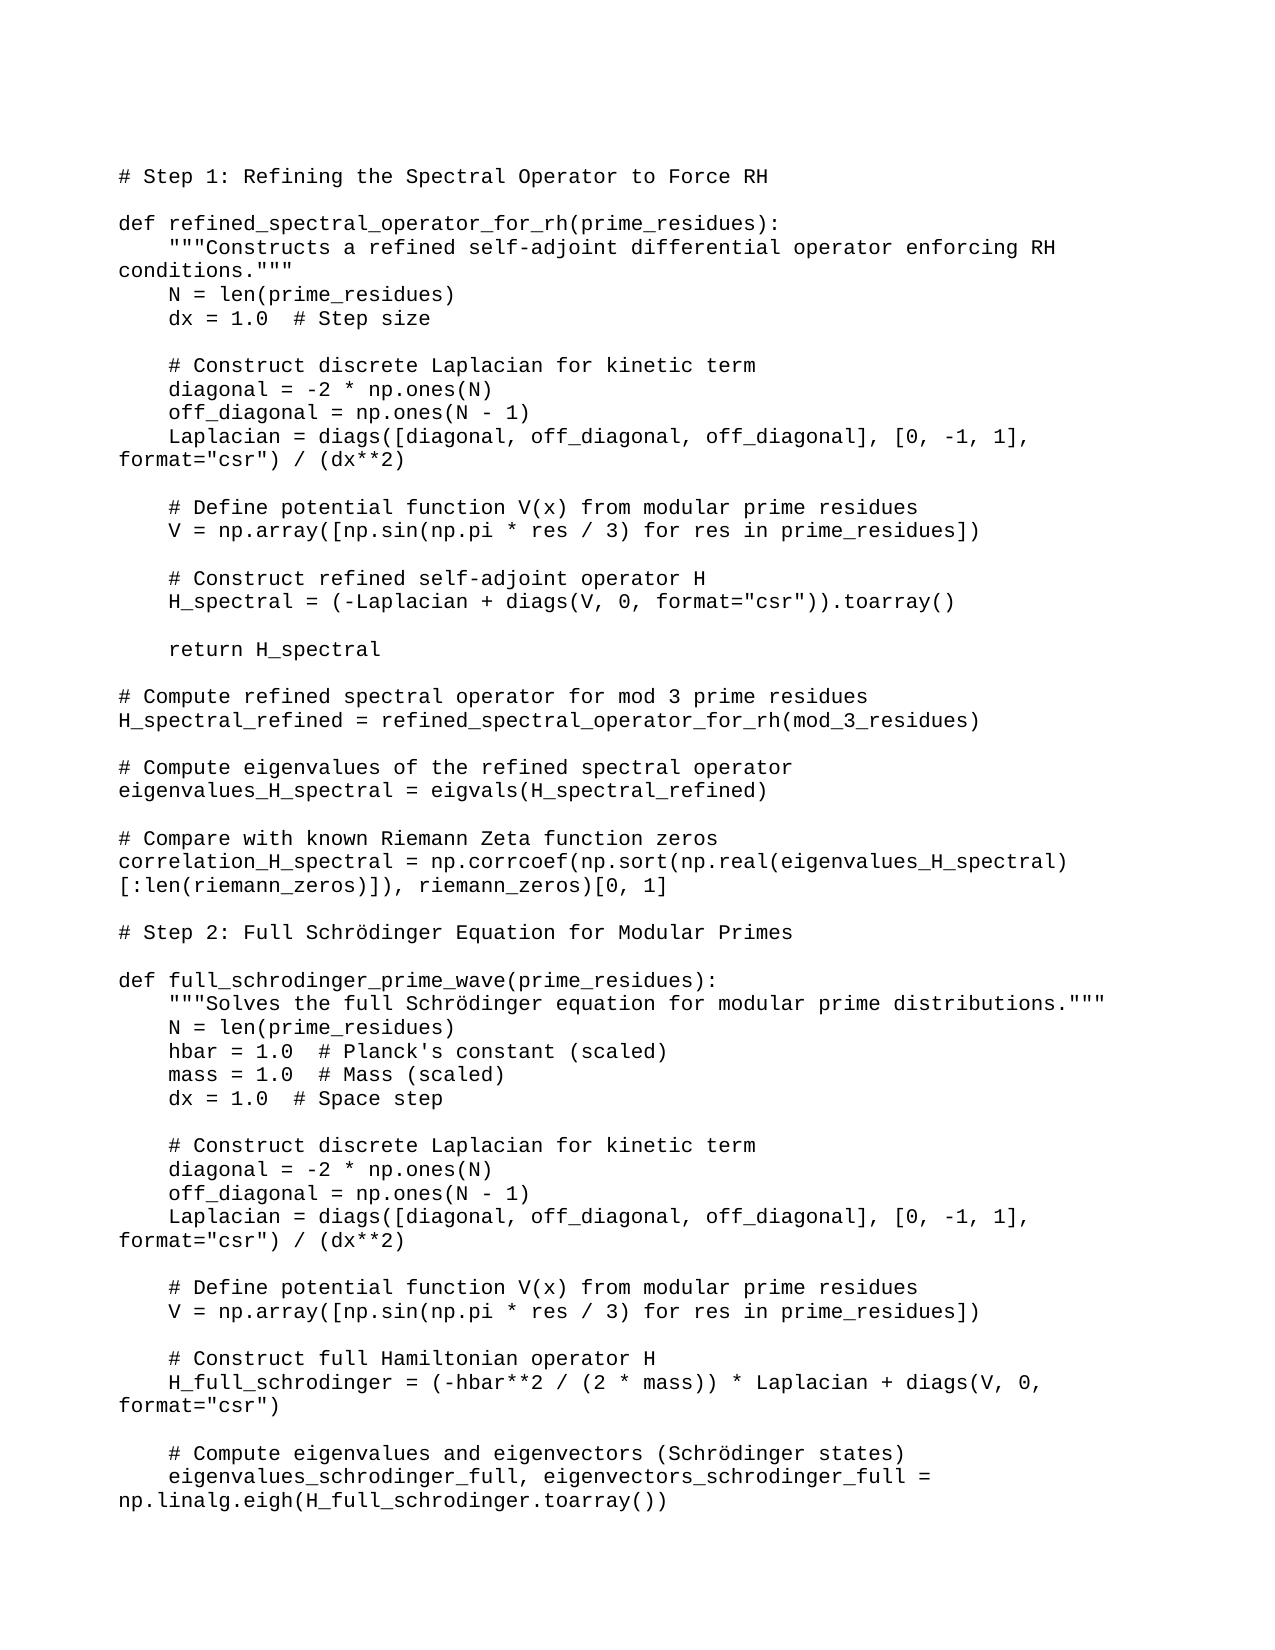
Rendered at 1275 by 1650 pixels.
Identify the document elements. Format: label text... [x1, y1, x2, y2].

text # Define potential function V(x) from modular prime residues [118, 1277, 1157, 1301]
text # Construct refined self-adjoint operator H [118, 568, 1157, 591]
text Laplacian = diags([diagonal, off_diagonal, off_diagonal], [0, -1, 1], format="csr") / (dx**2) [118, 1206, 1157, 1253]
text off_diagonal = np.ones(N - 1) [118, 402, 1157, 426]
text # Define potential function V(x) from modular prime residues [118, 497, 1157, 520]
text mass = 1.0 # Mass (scaled) [118, 1064, 1157, 1088]
text correlation_H_spectral = np.corrcoef(np.sort(np.real(eigenvalues_H_spectral)[:len(riemann_zeros)]), riemann_zeros)[0, 1] [118, 851, 1157, 899]
text # Step 2: Full Schrödinger Equation for Modular Primes [118, 922, 1157, 946]
text eigenvalues_schrodinger_full, eigenvectors_schrodinger_full = np.linalg.eigh(H_full_schrodinger.toarray()) [118, 1466, 1157, 1513]
text # Compare with known Riemann Zeta function zeros [118, 828, 1157, 851]
text return H_spectral [118, 639, 1157, 662]
text # Construct full Hamiltonian operator H [118, 1348, 1157, 1372]
text eigenvalues_H_spectral = eigvals(H_spectral_refined) [118, 781, 1157, 804]
text V = np.array([np.sin(np.pi * res / 3) for res in prime_residues]) [118, 520, 1157, 544]
text diagonal = -2 * np.ones(N) [118, 378, 1157, 402]
text def refined_spectral_operator_for_rh(prime_residues): [118, 213, 1157, 237]
text # Compute eigenvalues of the refined spectral operator [118, 757, 1157, 781]
text """Constructs a refined self-adjoint differential operator enforcing RH conditions.""" [118, 237, 1157, 284]
text def full_schrodinger_prime_wave(prime_residues): [118, 970, 1157, 993]
text # Construct discrete Laplacian for kinetic term [118, 1135, 1157, 1159]
text hbar = 1.0 # Planck's constant (scaled) [118, 1041, 1157, 1064]
text H_spectral = (-Laplacian + diags(V, 0, format="csr")).toarray() [118, 591, 1157, 615]
text diagonal = -2 * np.ones(N) [118, 1159, 1157, 1182]
text H_spectral_refined = refined_spectral_operator_for_rh(mod_3_residues) [118, 709, 1157, 733]
text """Solves the full Schrödinger equation for modular prime distributions.""" [118, 993, 1157, 1017]
text H_full_schrodinger = (-hbar**2 / (2 * mass)) * Laplacian + diags(V, 0, format="csr") [118, 1372, 1157, 1419]
text dx = 1.0 # Step size [118, 308, 1157, 331]
text V = np.array([np.sin(np.pi * res / 3) for res in prime_residues]) [118, 1301, 1157, 1324]
text # Construct discrete Laplacian for kinetic term [118, 355, 1157, 378]
text N = len(prime_residues) [118, 284, 1157, 308]
text # Compute refined spectral operator for mod 3 prime residues [118, 686, 1157, 709]
text off_diagonal = np.ones(N - 1) [118, 1182, 1157, 1206]
text # Step 1: Refining the Spectral Operator to Force RH [118, 166, 1157, 189]
text dx = 1.0 # Space step [118, 1088, 1157, 1112]
text N = len(prime_residues) [118, 1017, 1157, 1041]
text Laplacian = diags([diagonal, off_diagonal, off_diagonal], [0, -1, 1], format="csr") / (dx**2) [118, 426, 1157, 473]
text # Compute eigenvalues and eigenvectors (Schrödinger states) [118, 1443, 1157, 1466]
